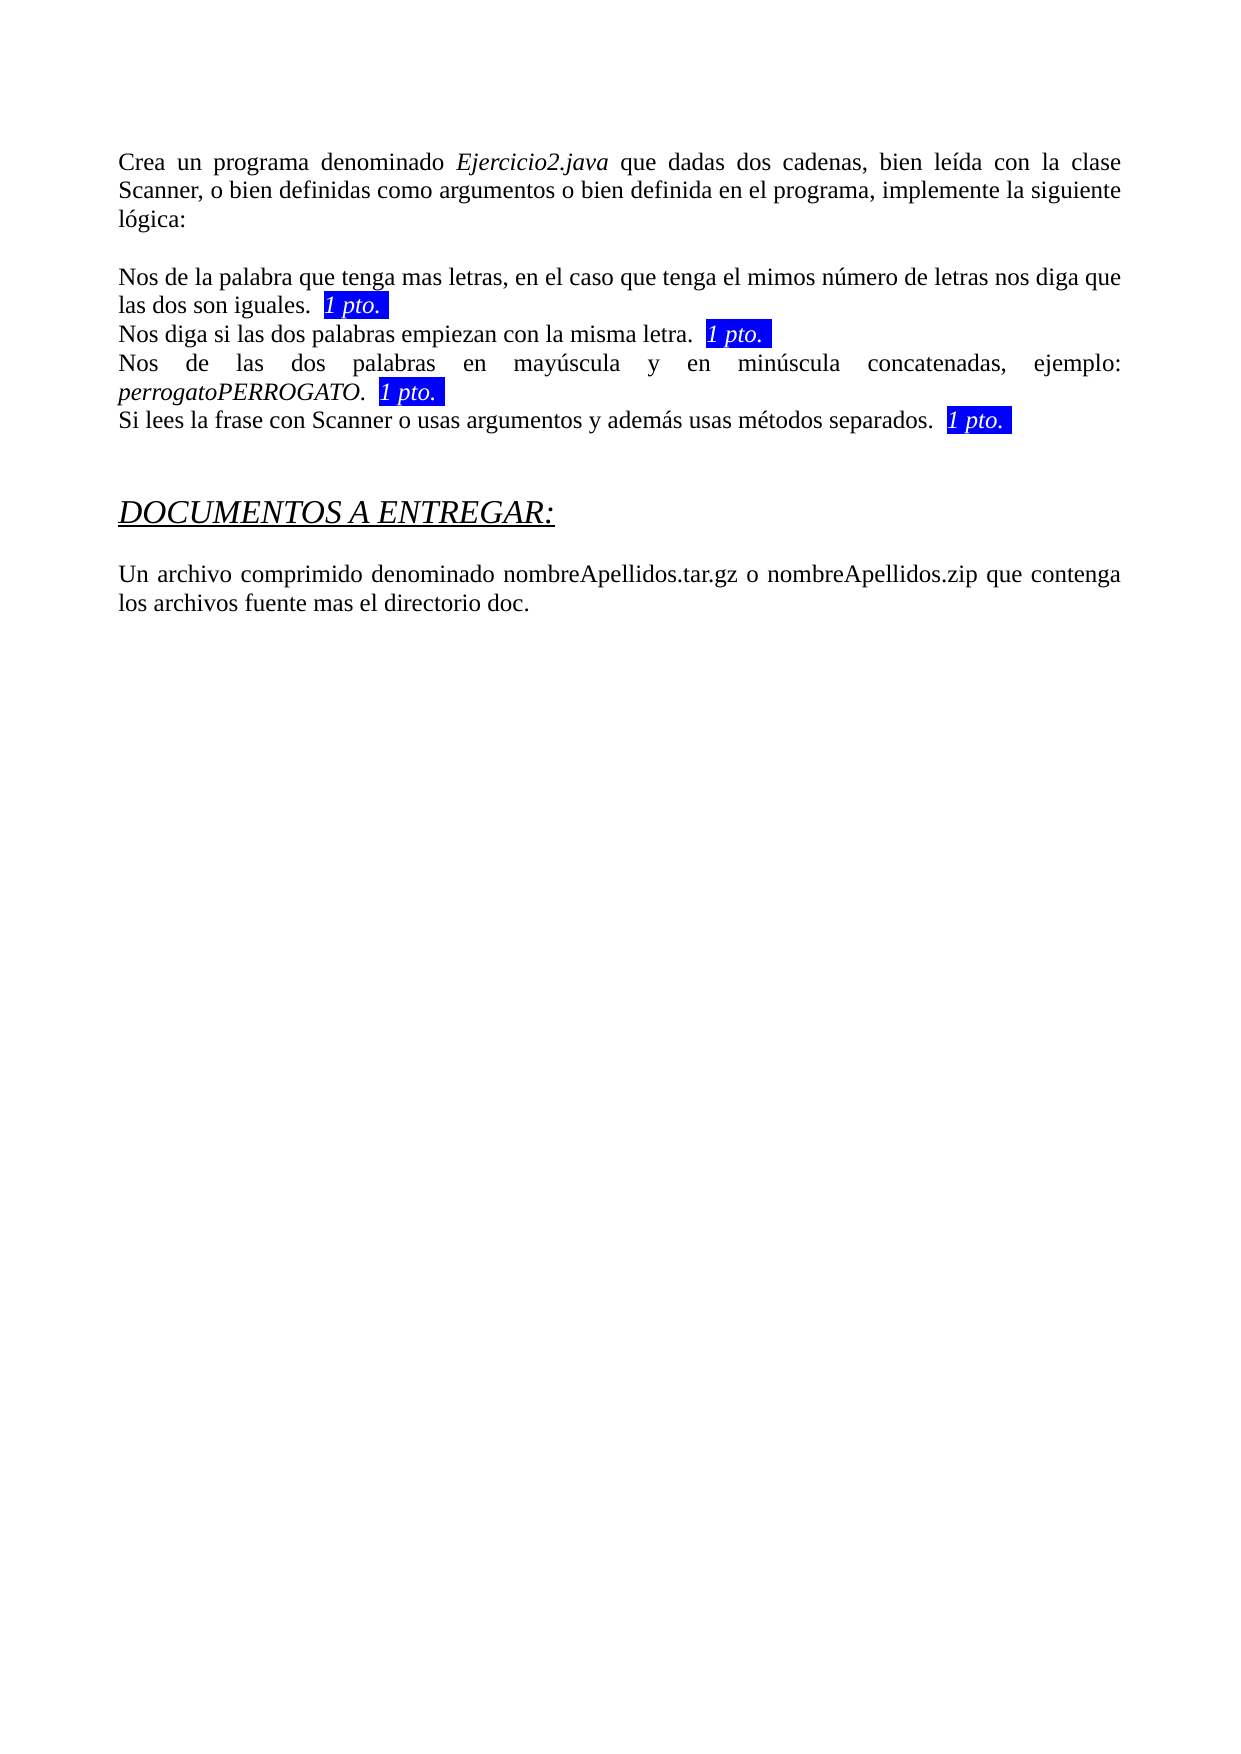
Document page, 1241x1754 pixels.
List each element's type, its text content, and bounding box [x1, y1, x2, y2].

text Si lees la frase con Scanner o usas argumentos y además usas métodos separados. 1 pto. [118, 406, 1122, 434]
text Un archivo comprimido denominado nombreApellidos.tar.gz o nombreApellidos.zip que contenga los archivos fuente mas el directorio doc. [118, 559, 1122, 616]
text Crea un programa denominado Ejercicio2.java que dadas dos cadenas, bien leída con la clase Scanner, o bien definidas como argumentos o bien definida en el programa, implemente la siguiente lógica: [118, 147, 1122, 233]
text DOCUMENTOS A ENTREGAR: [118, 492, 1122, 530]
text Nos de la palabra que tenga mas letras, en el caso que tenga el mimos número de letras nos diga que las dos son iguales. 1 pto. [118, 262, 1122, 319]
text Nos diga si las dos palabras empiezan con la misma letra. 1 pto. [118, 319, 1122, 348]
text Nos de las dos palabras en mayúscula y en minúscula concatenadas, ejemplo: perrogatoPERROGATO. 1 pto. [118, 348, 1122, 406]
